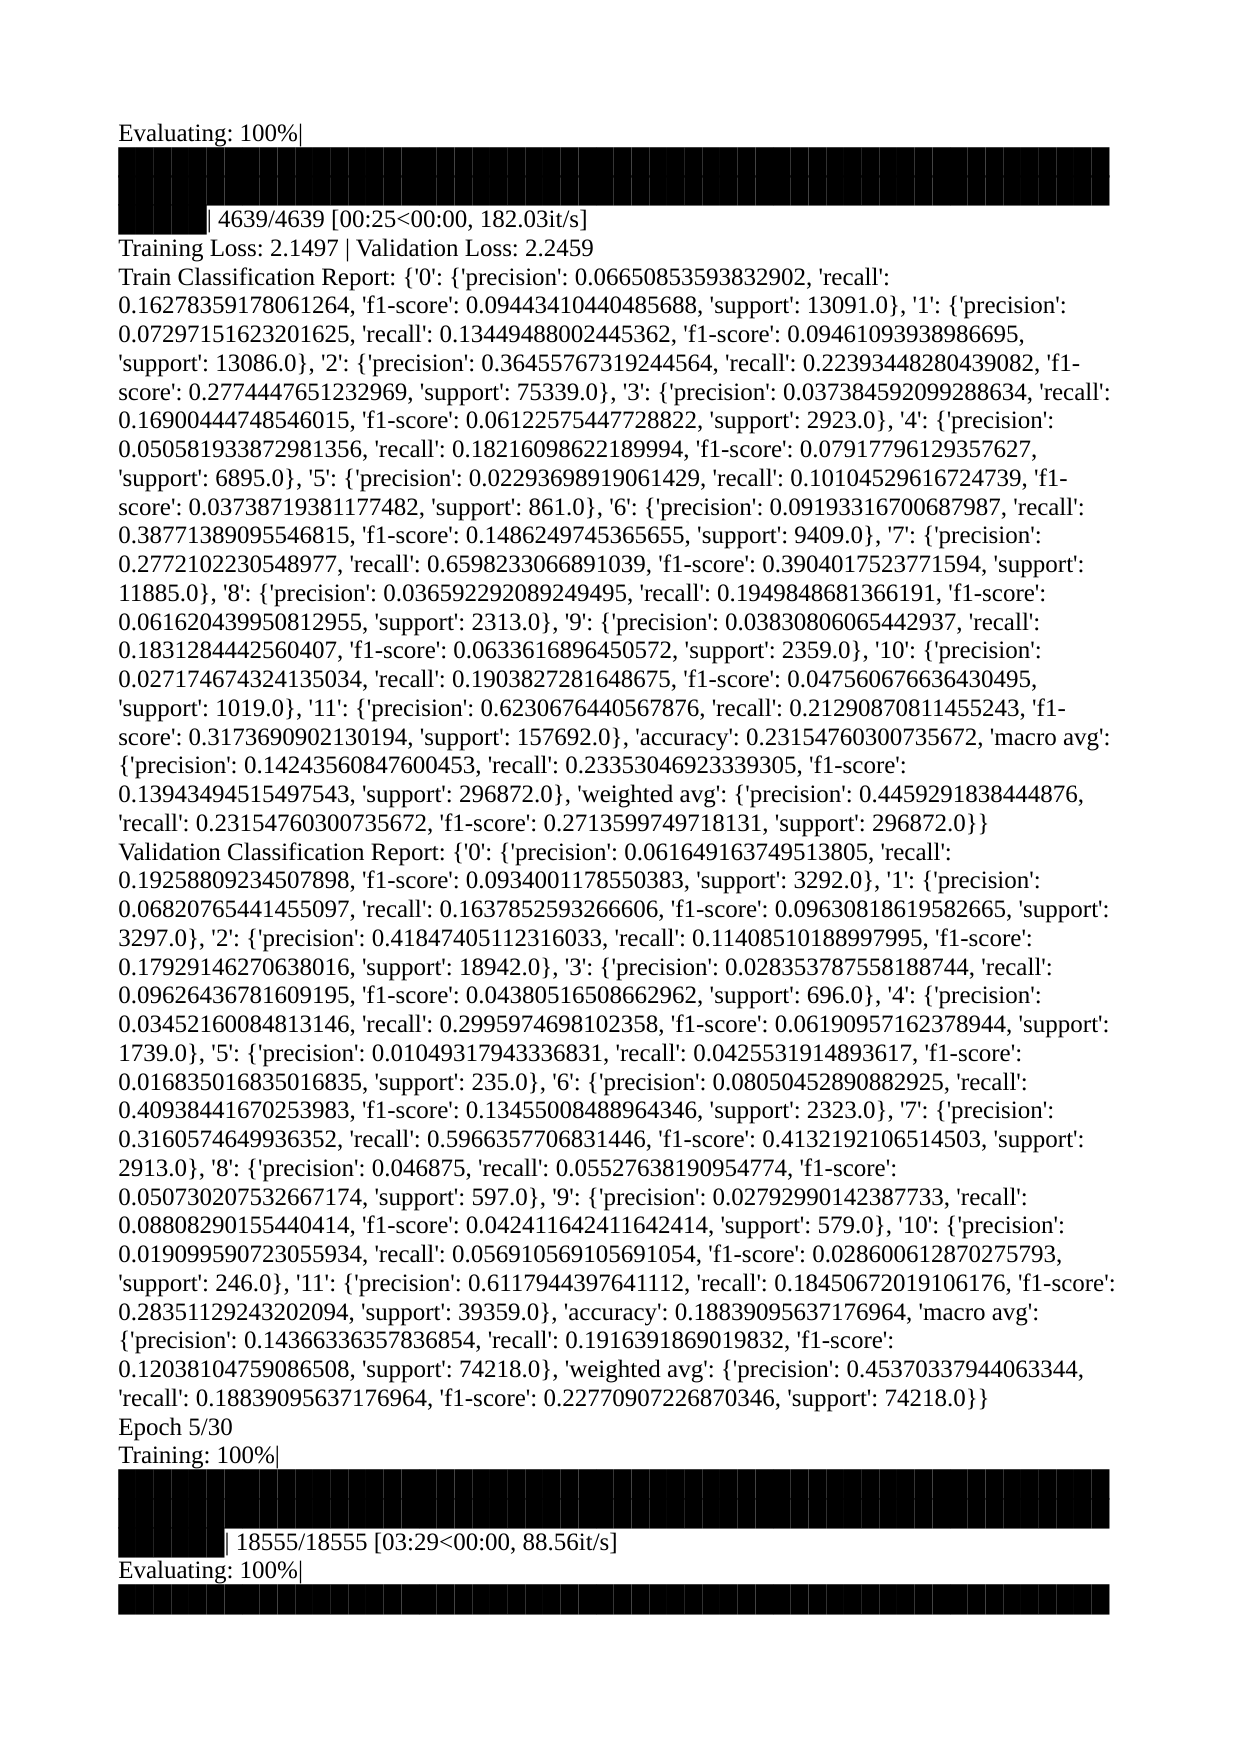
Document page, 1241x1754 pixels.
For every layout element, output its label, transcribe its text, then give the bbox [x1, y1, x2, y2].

text Validation Classification Report: {'0': {'precision': 0.061649163749513805, 'recall': 0.19258809234507898, 'f1-score': 0.0934001178550383, 'support': 3292.0}, '1': {'precision': 0.06820765441455097, 'recall': 0.1637852593266606, 'f1-score': 0.09630818619582665, 'support': 3297.0}, '2': {'precision': 0.41847405112316033, 'recall': 0.11408510188997995, 'f1-score': 0.17929146270638016, 'support': 18942.0}, '3': {'precision': 0.028353787558188744, 'recall': 0.09626436781609195, 'f1-score': 0.04380516508662962, 'support': 696.0}, '4': {'precision': 0.03452160084813146, 'recall': 0.2995974698102358, 'f1-score': 0.06190957162378944, 'support': 1739.0}, '5': {'precision': 0.01049317943336831, 'recall': 0.0425531914893617, 'f1-score': 0.016835016835016835, 'support': 235.0}, '6': {'precision': 0.08050452890882925, 'recall': 0.40938441670253983, 'f1-score': 0.13455008488964346, 'support': 2323.0}, '7': {'precision': 0.3160574649936352, 'recall': 0.5966357706831446, 'f1-score': 0.4132192106514503, 'support': 2913.0}, '8': {'precision': 0.046875, 'recall': 0.05527638190954774, 'f1-score': 0.050730207532667174, 'support': 597.0}, '9': {'precision': 0.02792990142387733, 'recall': 0.08808290155440414, 'f1-score': 0.042411642411642414, 'support': 579.0}, '10': {'precision': 0.019099590723055934, 'recall': 0.056910569105691054, 'f1-score': 0.028600612870275793, 'support': 246.0}, '11': {'precision': 0.6117944397641112, 'recall': 0.18450672019106176, 'f1-score': 0.28351129243202094, 'support': 39359.0}, 'accuracy': 0.18839095637176964, 'macro avg': {'precision': 0.14366336357836854, 'recall': 0.1916391869019832, 'f1-score': 0.12038104759086508, 'support': 74218.0}, 'weighted avg': {'precision': 0.45370337944063344, 'recall': 0.18839095637176964, 'f1-score': 0.22770907226870346, 'support': 74218.0}} [118, 837, 1122, 1412]
text Evaluating: 100%|█████████████████████████████████████████████████████████████████████████████████████████████████████████████████████| 4639/4639 [00:25<00:00, 182.03it/s] [118, 118, 1122, 233]
text Evaluating: 100%|█████████████████████████████████████████████████████████████████████████████████████████████████████████████████████| 4639/4639 [00:26<00:00, 176.11it/s] [118, 1556, 1122, 1613]
text Training Loss: 2.1497 | Validation Loss: 2.2459 [118, 233, 1122, 262]
text Epoch 5/30 [118, 1412, 1122, 1441]
text Training: 100%|██████████████████████████████████████████████████████████████████████████████████████████████████████████████████████| 18555/18555 [03:29<00:00, 88.56it/s] [118, 1441, 1122, 1556]
text Train Classification Report: {'0': {'precision': 0.06650853593832902, 'recall': 0.16278359178061264, 'f1-score': 0.09443410440485688, 'support': 13091.0}, '1': {'precision': 0.07297151623201625, 'recall': 0.13449488002445362, 'f1-score': 0.09461093938986695, 'support': 13086.0}, '2': {'precision': 0.36455767319244564, 'recall': 0.22393448280439082, 'f1-score': 0.2774447651232969, 'support': 75339.0}, '3': {'precision': 0.037384592099288634, 'recall': 0.16900444748546015, 'f1-score': 0.06122575447728822, 'support': 2923.0}, '4': {'precision': 0.050581933872981356, 'recall': 0.18216098622189994, 'f1-score': 0.07917796129357627, 'support': 6895.0}, '5': {'precision': 0.02293698919061429, 'recall': 0.10104529616724739, 'f1-score': 0.03738719381177482, 'support': 861.0}, '6': {'precision': 0.09193316700687987, 'recall': 0.38771389095546815, 'f1-score': 0.1486249745365655, 'support': 9409.0}, '7': {'precision': 0.2772102230548977, 'recall': 0.6598233066891039, 'f1-score': 0.3904017523771594, 'support': 11885.0}, '8': {'precision': 0.036592292089249495, 'recall': 0.1949848681366191, 'f1-score': 0.061620439950812955, 'support': 2313.0}, '9': {'precision': 0.03830806065442937, 'recall': 0.1831284442560407, 'f1-score': 0.0633616896450572, 'support': 2359.0}, '10': {'precision': 0.027174674324135034, 'recall': 0.1903827281648675, 'f1-score': 0.047560676636430495, 'support': 1019.0}, '11': {'precision': 0.6230676440567876, 'recall': 0.21290870811455243, 'f1-score': 0.3173690902130194, 'support': 157692.0}, 'accuracy': 0.23154760300735672, 'macro avg': {'precision': 0.14243560847600453, 'recall': 0.23353046923339305, 'f1-score': 0.13943494515497543, 'support': 296872.0}, 'weighted avg': {'precision': 0.4459291838444876, 'recall': 0.23154760300735672, 'f1-score': 0.2713599749718131, 'support': 296872.0}} [118, 262, 1122, 837]
